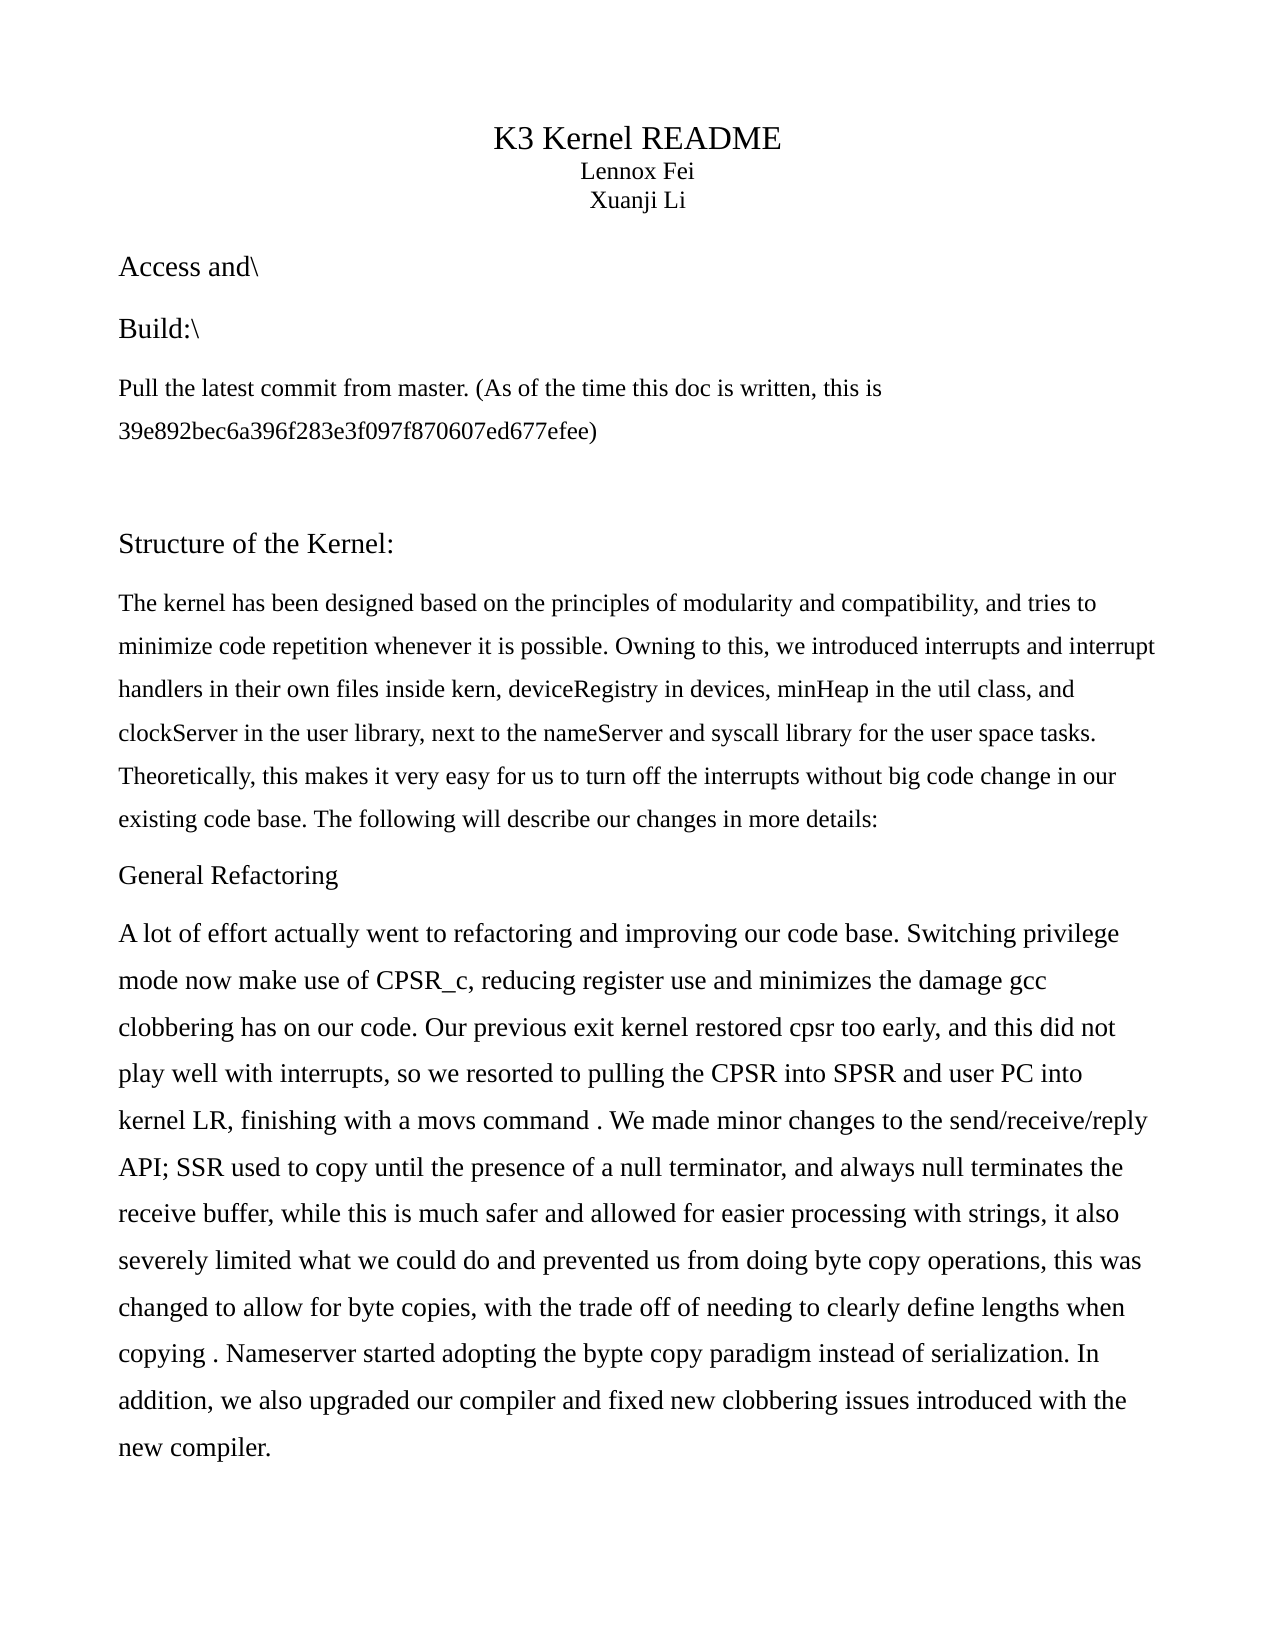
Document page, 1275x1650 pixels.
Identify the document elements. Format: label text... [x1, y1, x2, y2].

text Pull the latest commit from master. (As of the time this doc is written, this is 39e892bec6a396f283e3f097f870607ed677efee) [118, 373, 1157, 445]
text General Refactoring [118, 859, 1157, 890]
text Structure of the Kernel: [118, 526, 1157, 560]
text Access and\ [118, 249, 1157, 282]
text The kernel has been designed based on the principles of modularity and compatibility, and tries to minimize code repetition whenever it is possible. Owning to this, we introduced interrupts and interrupt handlers in their own files inside kern, deviceRegistry in devices, minHeap in the util class, and clockServer in the user library, next to the nameServer and syscall library for the user space tasks. Theoretically, this makes it very easy for us to turn off the interrupts without big code change in our existing code base. The following will describe our changes in more details: [118, 588, 1157, 833]
text K3 Kernel README [118, 118, 1157, 156]
text Build:\ [118, 311, 1157, 344]
text Xuanji Li [118, 185, 1157, 214]
text A lot of effort actually went to refactoring and improving our code base. Switching privilege mode now make use of CPSR_c, reducing register use and minimizes the damage gcc clobbering has on our code. Our previous exit kernel restored cpsr too early, and this did not play well with interrupts, so we resorted to pulling the CPSR into SPSR and user PC into kernel LR, finishing with a movs command . We made minor changes to the send/receive/reply API; SSR used to copy until the presence of a null terminator, and always null terminates the receive buffer, while this is much safer and allowed for easier processing with strings, it also severely limited what we could do and prevented us from doing byte copy operations, this was changed to allow for byte copies, with the trade off of needing to clearly define lengths when copying . Nameserver started adopting the bypte copy paradigm instead of serialization. In addition, we also upgraded our compiler and fixed new clobbering issues introduced with the new compiler. [118, 917, 1157, 1462]
text Lennox Fei [118, 156, 1157, 185]
